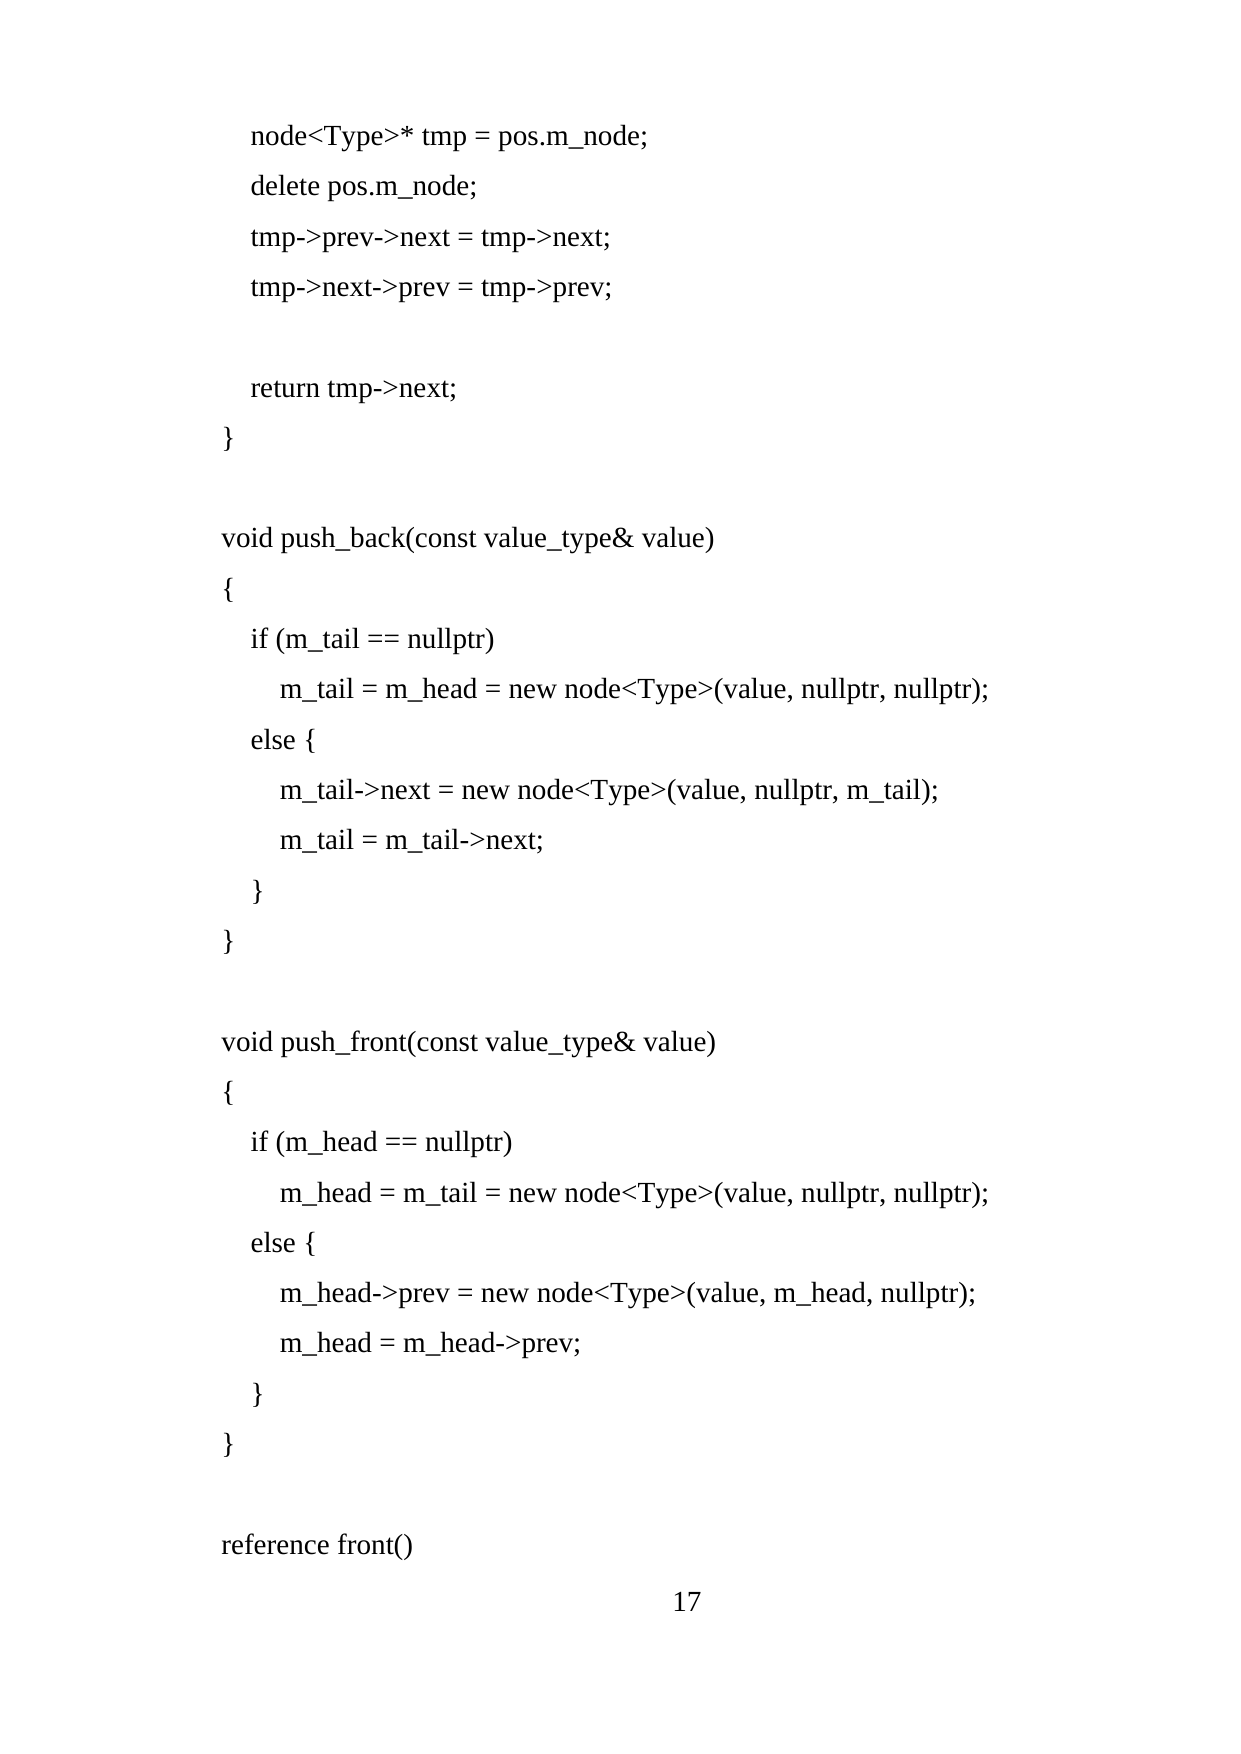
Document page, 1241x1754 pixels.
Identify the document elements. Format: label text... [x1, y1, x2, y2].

text } [118, 1376, 1181, 1409]
text m_head->prev = new node<Type>(value, m_head, nullptr); [118, 1275, 1181, 1309]
text if (m_head == nullptr) [118, 1124, 1181, 1158]
text tmp->prev->next = tmp->next; [118, 219, 1181, 252]
text return tmp->next; [118, 370, 1181, 403]
text reference front() [118, 1527, 1181, 1560]
text } [118, 873, 1181, 906]
text void push_front(const value_type& value) [118, 1024, 1181, 1057]
text else { [118, 722, 1181, 755]
text m_tail->next = new node<Type>(value, nullptr, m_tail); [118, 772, 1181, 806]
text else { [118, 1225, 1181, 1258]
text m_tail = m_tail->next; [118, 822, 1181, 856]
text delete pos.m_node; [118, 168, 1181, 202]
text m_tail = m_head = new node<Type>(value, nullptr, nullptr); [118, 672, 1181, 705]
text { [118, 571, 1181, 604]
text node<Type>* tmp = pos.m_node; [118, 118, 1181, 152]
text } [118, 1426, 1181, 1460]
text { [118, 1074, 1181, 1108]
text tmp->next->prev = tmp->prev; [118, 269, 1181, 303]
text if (m_tail == nullptr) [118, 621, 1181, 655]
text } [118, 923, 1181, 957]
text m_head = m_head->prev; [118, 1326, 1181, 1359]
text void push_back(const value_type& value) [118, 521, 1181, 554]
text m_head = m_tail = new node<Type>(value, nullptr, nullptr); [118, 1175, 1181, 1208]
text } [118, 420, 1181, 453]
